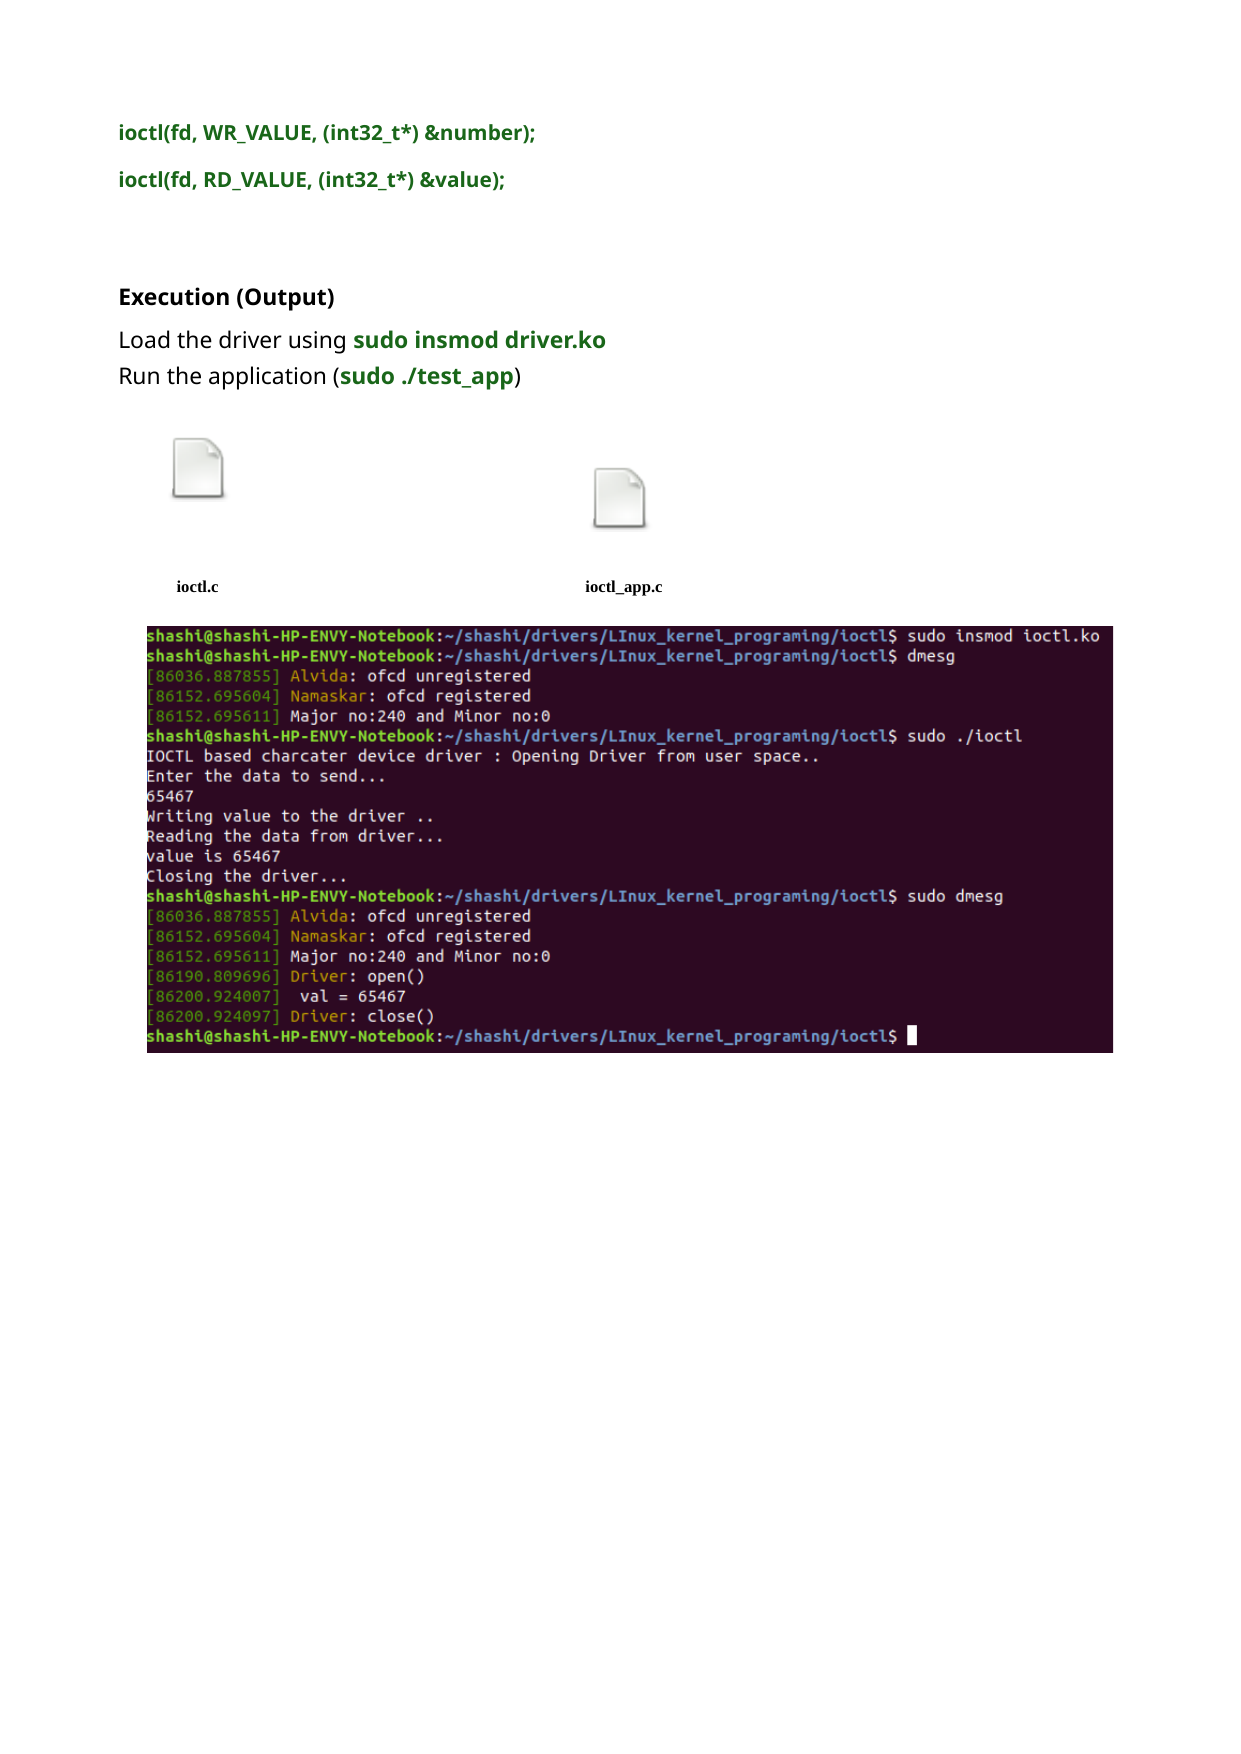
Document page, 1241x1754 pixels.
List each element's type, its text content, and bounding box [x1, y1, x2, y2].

picture [147, 626, 1114, 1053]
text Run the application (sudo ./test_app) [118, 360, 1122, 391]
text ioctl.c ioctl_app.c [118, 577, 1122, 596]
text ioctl(fd, RD_VALUE, (int32_t*) &value); [118, 165, 1122, 194]
text Load the driver using sudo insmod driver.ko [118, 324, 1122, 356]
subtitle Execution (Output) [118, 281, 1122, 312]
text ioctl(fd, WR_VALUE, (int32_t*) &number); [118, 118, 1122, 147]
